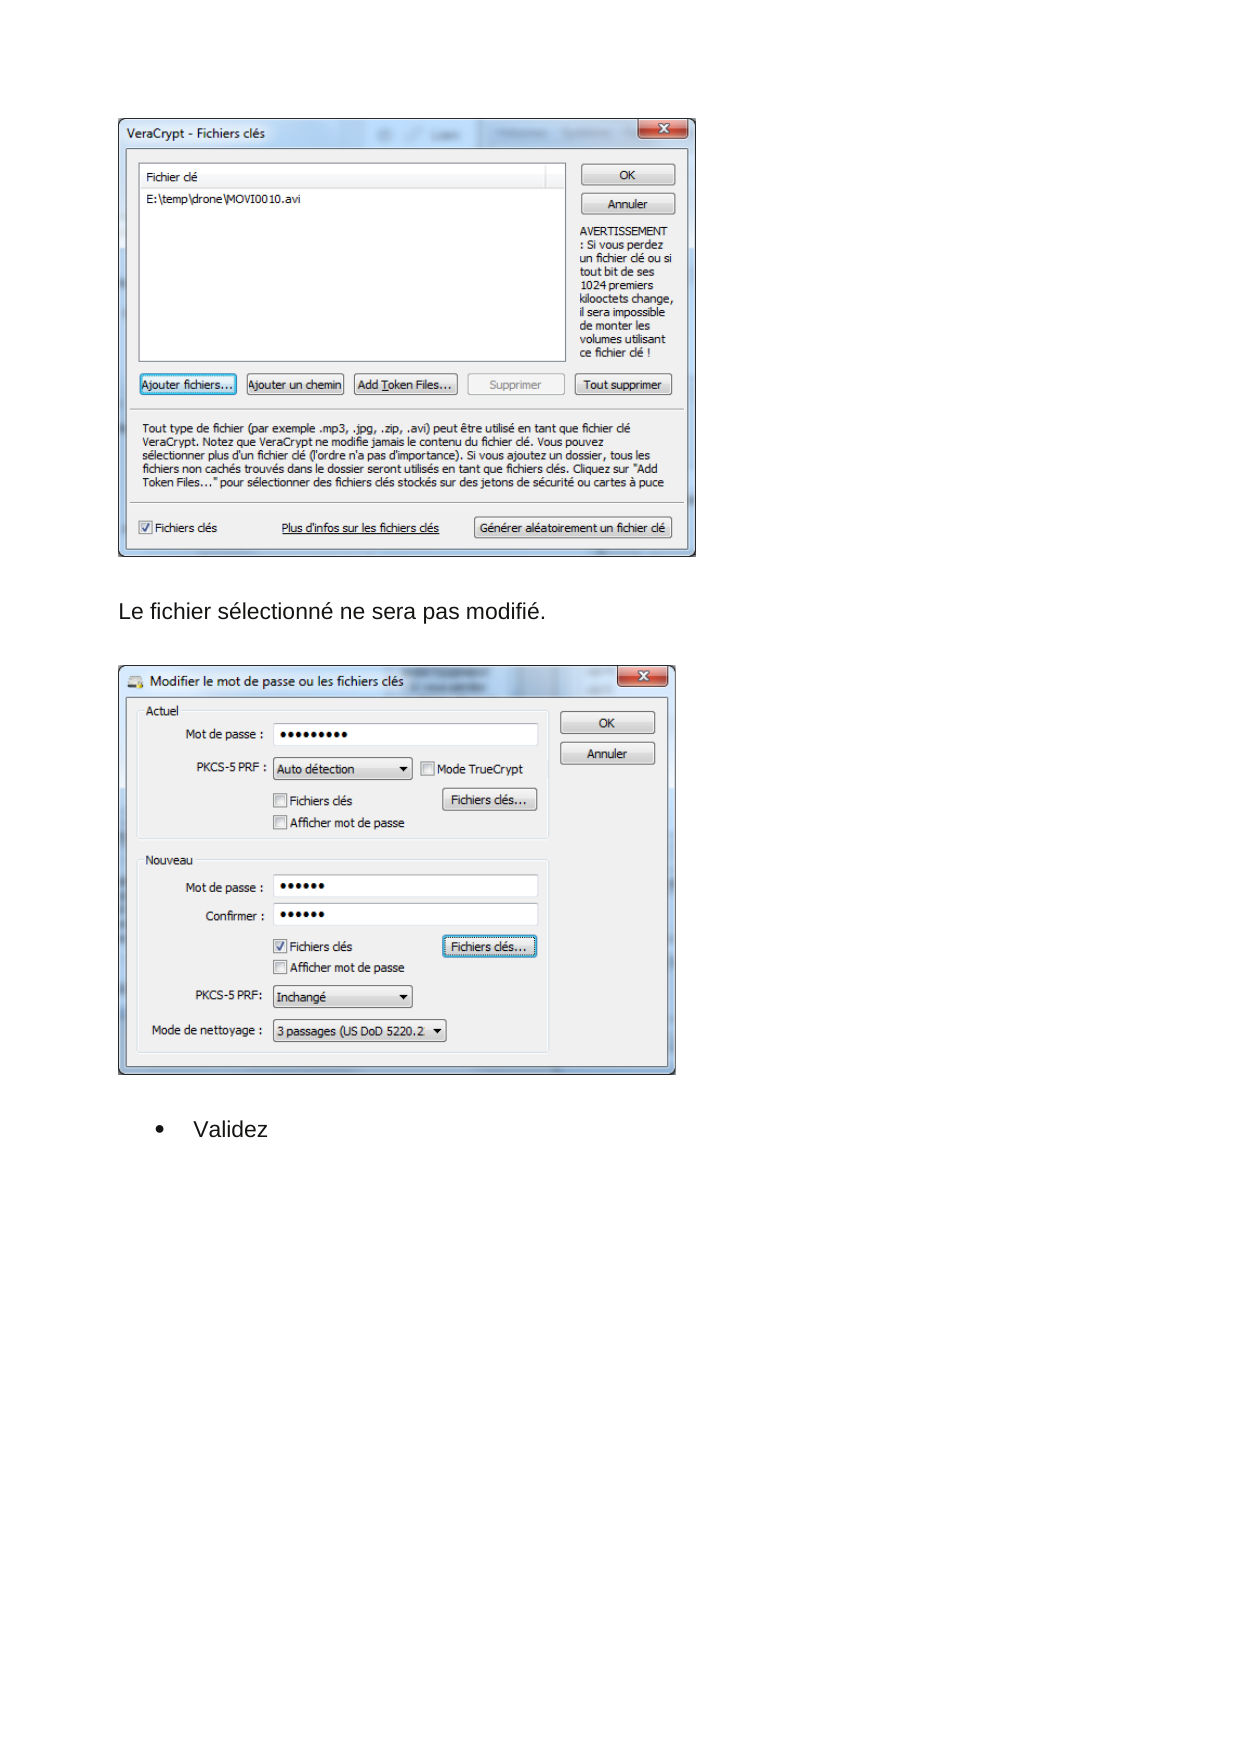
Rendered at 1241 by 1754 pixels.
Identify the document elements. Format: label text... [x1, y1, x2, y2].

list Validez [156, 1116, 1122, 1142]
text Le fichier sélectionné ne sera pas modifié. [118, 598, 1122, 624]
picture [118, 118, 696, 557]
picture [118, 665, 676, 1075]
